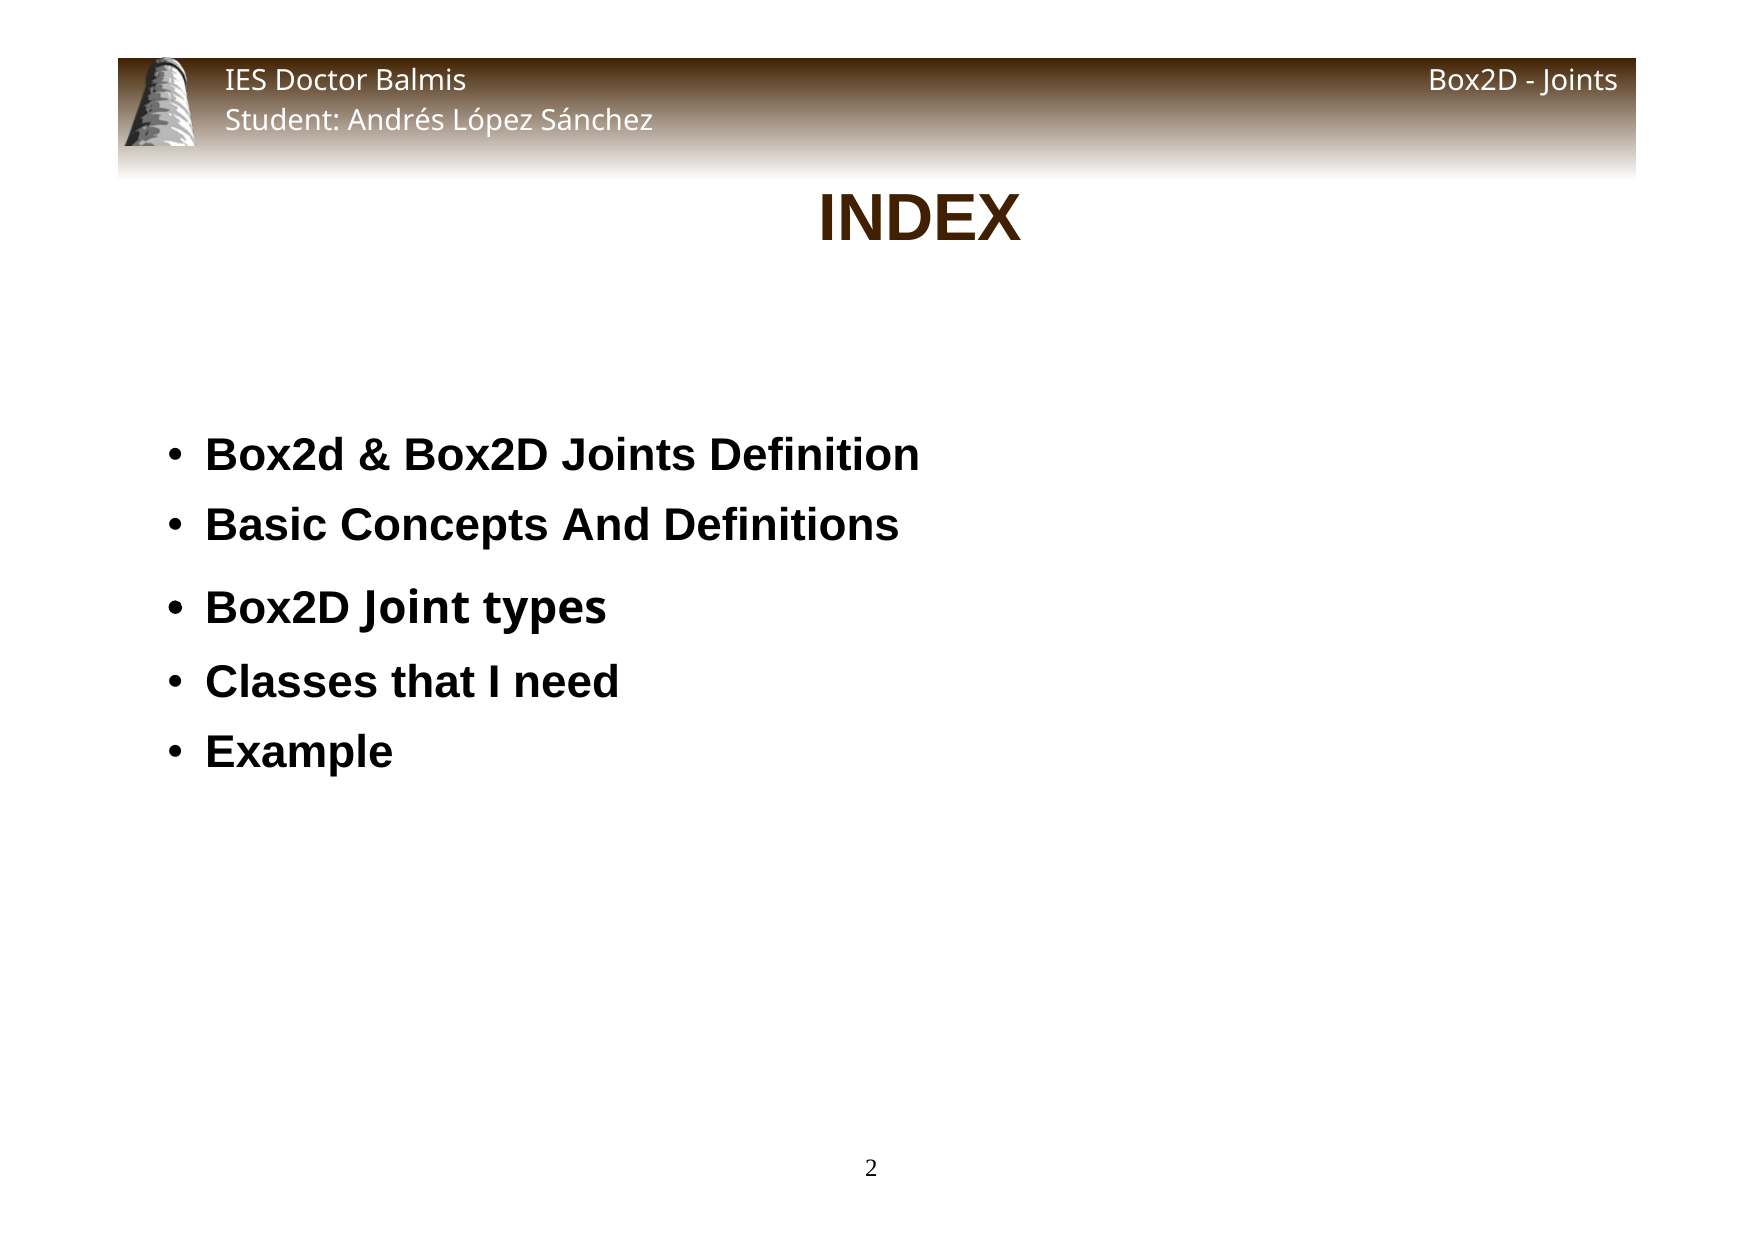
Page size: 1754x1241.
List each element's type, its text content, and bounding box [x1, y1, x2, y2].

list Box2D Joint types [167, 574, 1636, 637]
list Box2d & Box2D Joints Definition [167, 427, 1636, 480]
picture [121, 57, 202, 146]
list Classes that I need [167, 654, 1636, 707]
subtitle INDEX [167, 178, 1636, 255]
list Basic Concepts and definitions [167, 498, 1636, 551]
list Example [167, 725, 1636, 778]
